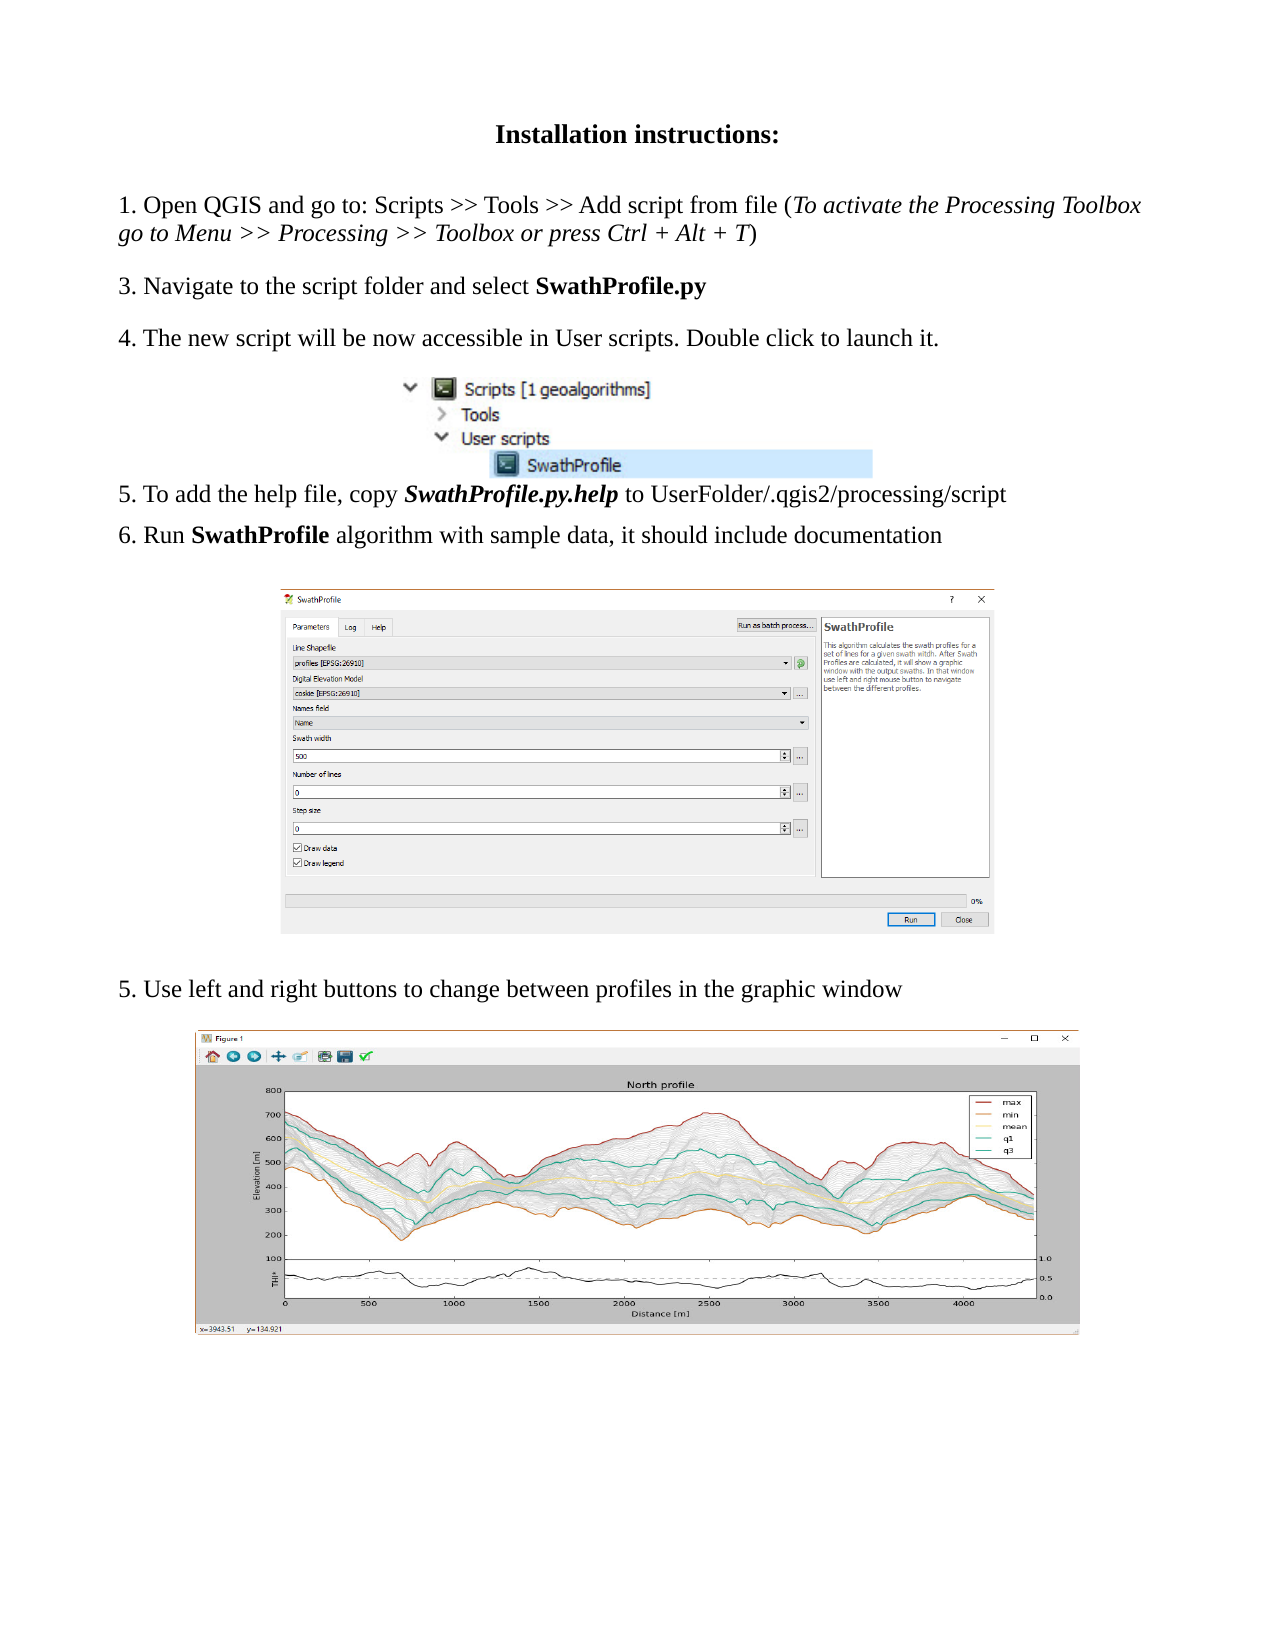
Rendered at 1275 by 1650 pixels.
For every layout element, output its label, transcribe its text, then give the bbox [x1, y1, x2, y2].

picture [402, 377, 873, 480]
text 5. Use left and right buttons to change between profiles in the graphic window [118, 974, 1157, 1003]
text 4. The new script will be now accessible in User scripts. Double click to launch it. [118, 323, 1157, 352]
text 3. Navigate to the script folder and select SwathProfile.py [118, 271, 1157, 299]
picture [280, 589, 995, 934]
text 1. Open QGIS and go to: Scripts >> Tools >> Add script from file (To activate the Processing Toolbox go to Menu >> Processing >> Toolbox or press Ctrl + Alt + T) [118, 190, 1157, 247]
picture [195, 1030, 1080, 1335]
text 6. Run SwathProfile algorithm with sample data, it should include documentation [118, 520, 1157, 549]
text 5. To add the help file, copy SwathProfile.py.help to UserFolder/.qgis2/processing/script [118, 364, 1157, 508]
text Installation instructions: [118, 118, 1157, 149]
